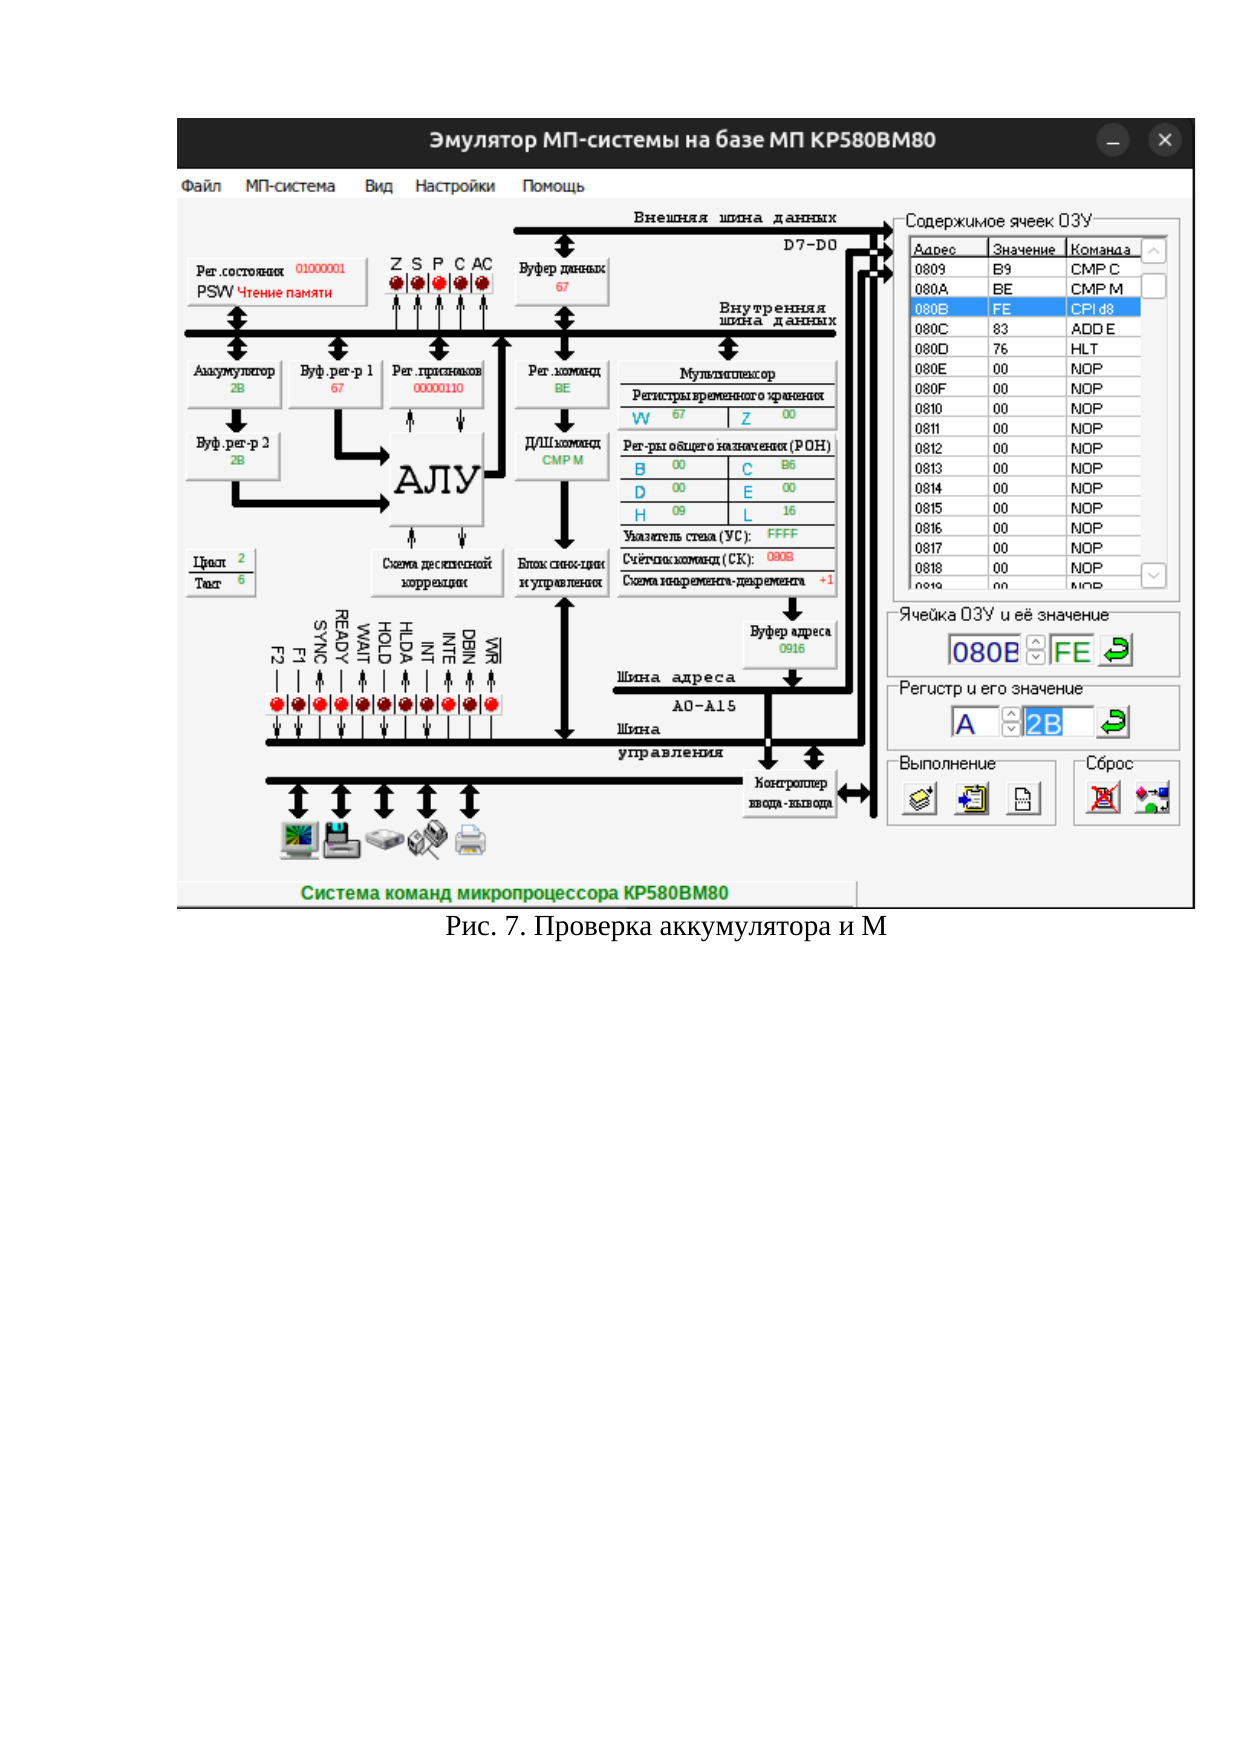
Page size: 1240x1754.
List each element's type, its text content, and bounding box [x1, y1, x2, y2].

picture [177, 118, 1196, 909]
text Рис. 7. Проверка аккумулятора и M [177, 909, 1163, 942]
